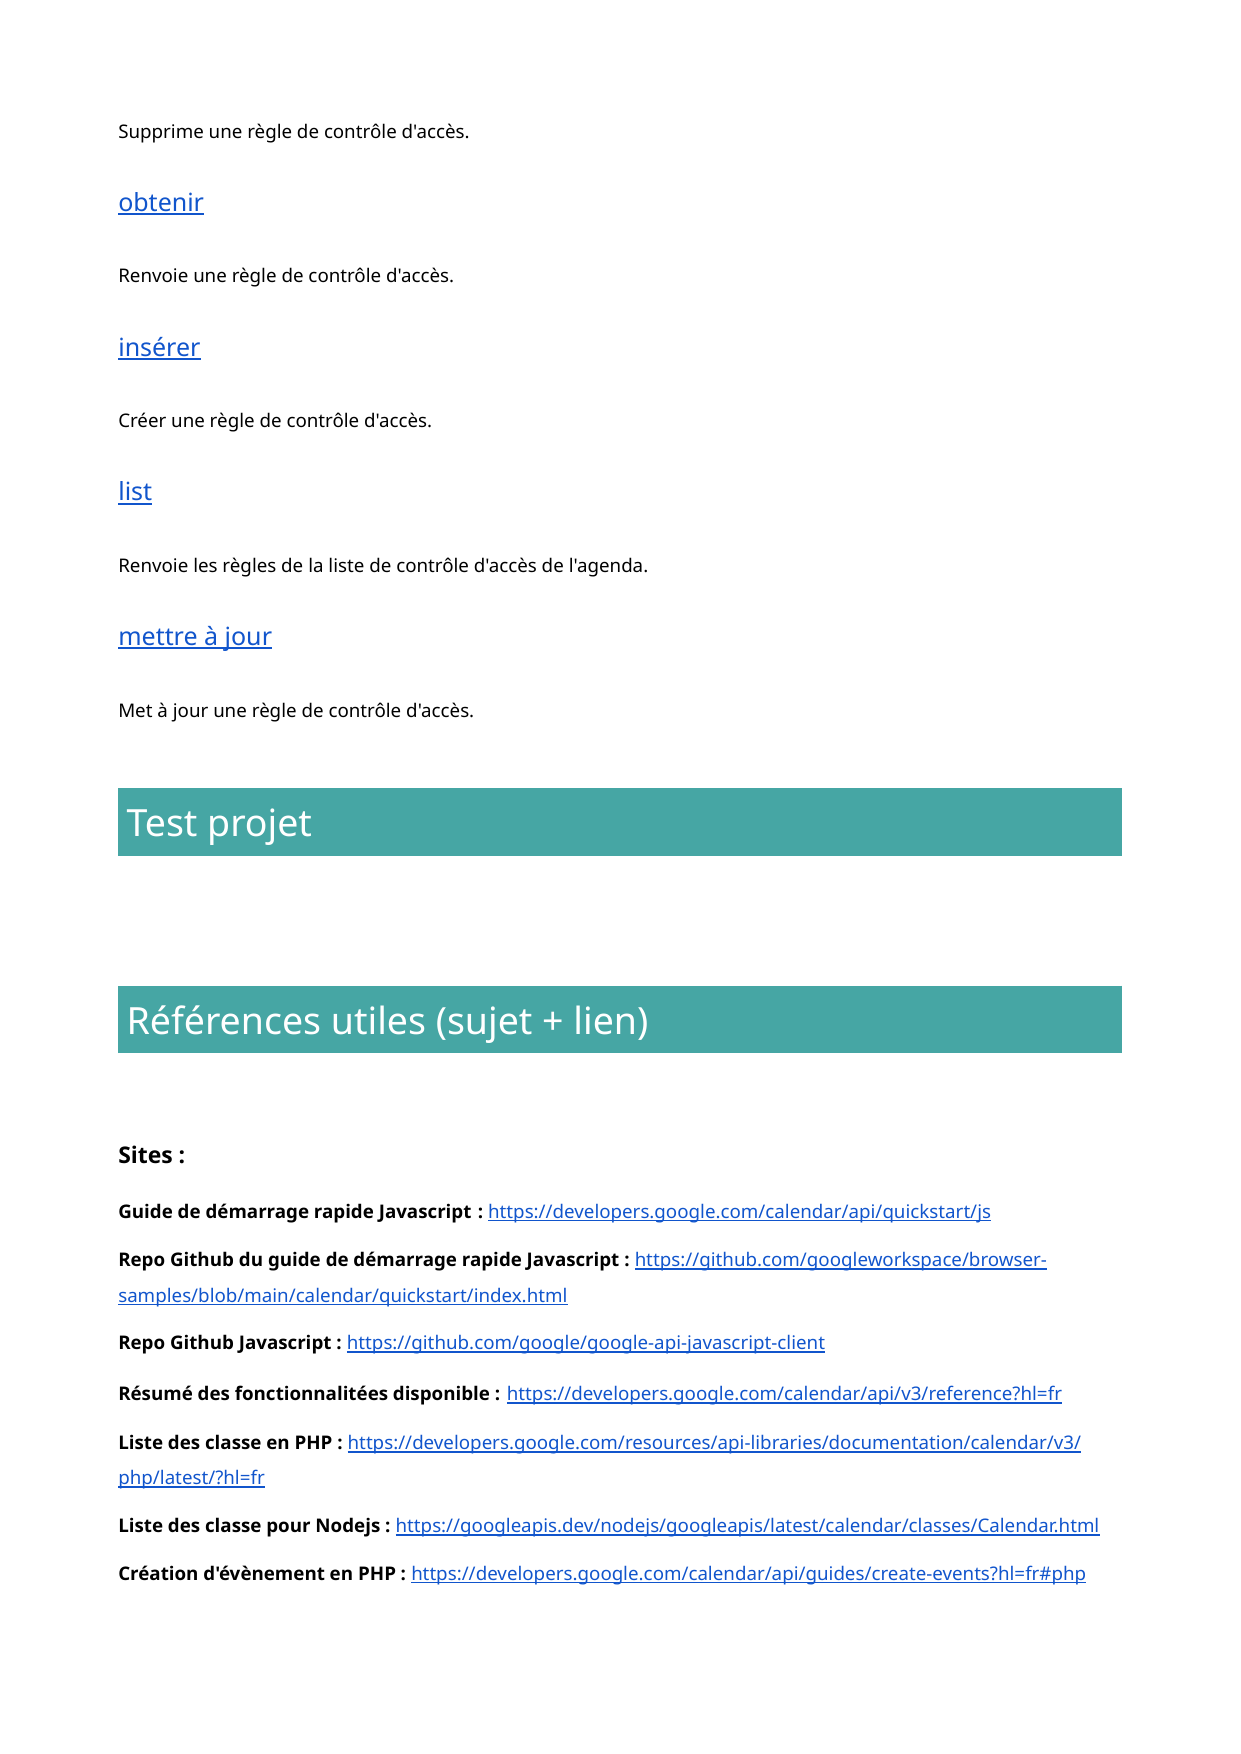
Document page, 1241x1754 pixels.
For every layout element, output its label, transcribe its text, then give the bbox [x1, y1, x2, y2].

text Repo Github du guide de démarrage rapide Javascript : https://github.com/googleworkspace/browser-samples/blob/main/calendar/quickstart/index.html [118, 1247, 1122, 1307]
text Renvoie les règles de la liste de contrôle d'accès de l'agenda. [118, 552, 1122, 578]
text Créer une règle de contrôle d'accès. [118, 407, 1122, 433]
text Renvoie une règle de contrôle d'accès. [118, 263, 1122, 288]
text Liste des classe en PHP : https://developers.google.com/resources/api-libraries/documentation/calendar/v3/php/latest/?hl=fr [118, 1429, 1122, 1490]
text list [118, 474, 1122, 508]
text Résumé des fonctionnalitées disponible : https://developers.google.com/calendar/api/v3/reference?hl=fr [118, 1377, 1122, 1406]
text Supprime une règle de contrôle d'accès. [118, 118, 1122, 144]
text Guide de démarrage rapide Javascript : https://developers.google.com/calendar/api/quickstart/js [118, 1195, 1122, 1223]
text mettre à jour [118, 619, 1122, 653]
text Repo Github Javascript : https://github.com/google/google-api-javascript-client [118, 1330, 1122, 1355]
text Met à jour une règle de contrôle d'accès. [118, 697, 1122, 722]
text insérer [118, 329, 1122, 363]
subtitle Références utiles (sujet + lien) [120, 988, 1120, 1051]
text Sites : [118, 1139, 1122, 1170]
text Liste des classe pour Nodejs : https://googleapis.dev/nodejs/googleapis/latest/calendar/classes/Calendar.html [118, 1512, 1122, 1538]
subtitle Test projet [120, 790, 1120, 854]
text obtenir [118, 184, 1122, 219]
text Création d'évènement en PHP : https://developers.google.com/calendar/api/guides/create-events?hl=fr#php [118, 1560, 1122, 1586]
